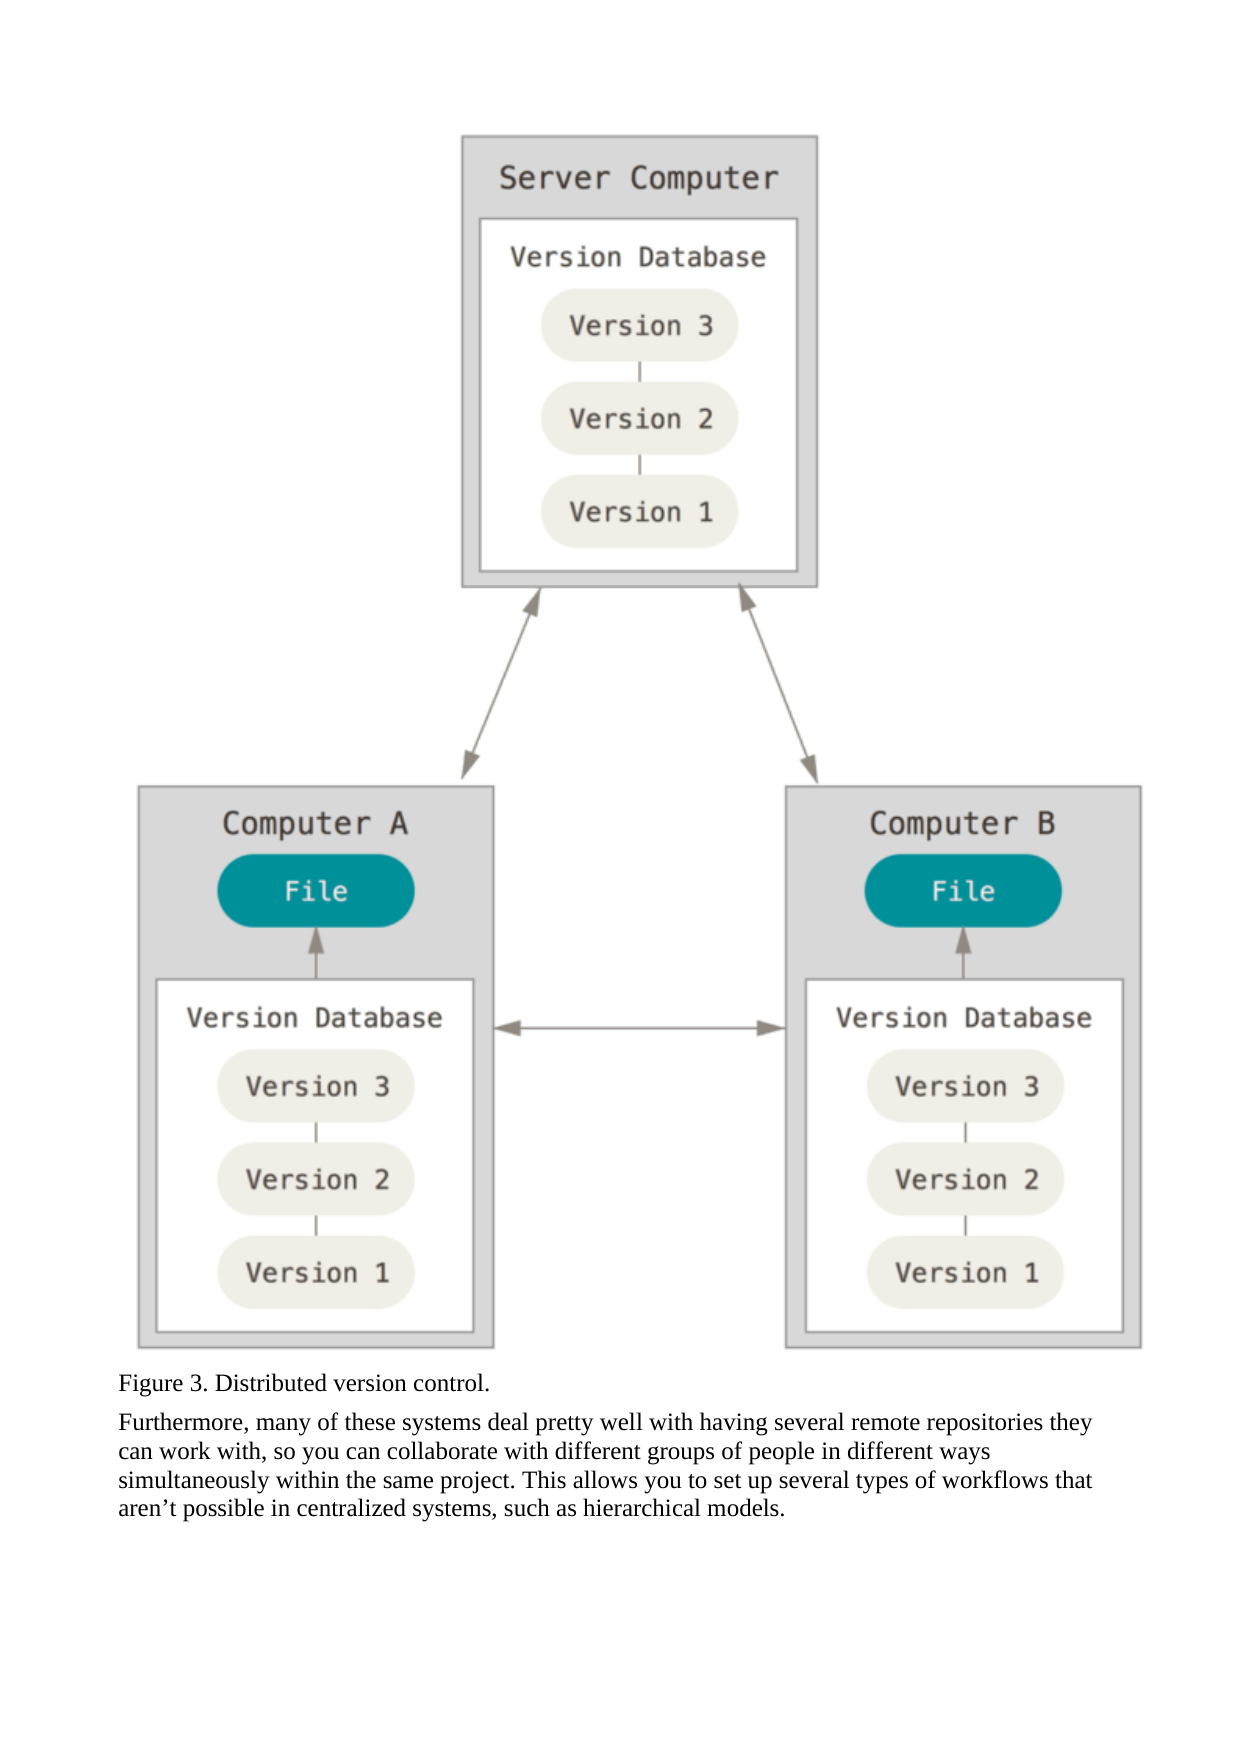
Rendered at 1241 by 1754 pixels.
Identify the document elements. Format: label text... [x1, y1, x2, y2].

text Figure 3. Distributed version control. [118, 1369, 1122, 1397]
text Furthermore, many of these systems deal pretty well with having several remote repositories they can work with, so you can collaborate with different groups of people in different ways simultaneously within the same project. This allows you to set up several types of workflows that aren’t possible in centralized systems, such as hierarchical models. [118, 1407, 1122, 1522]
picture [118, 118, 1162, 1369]
